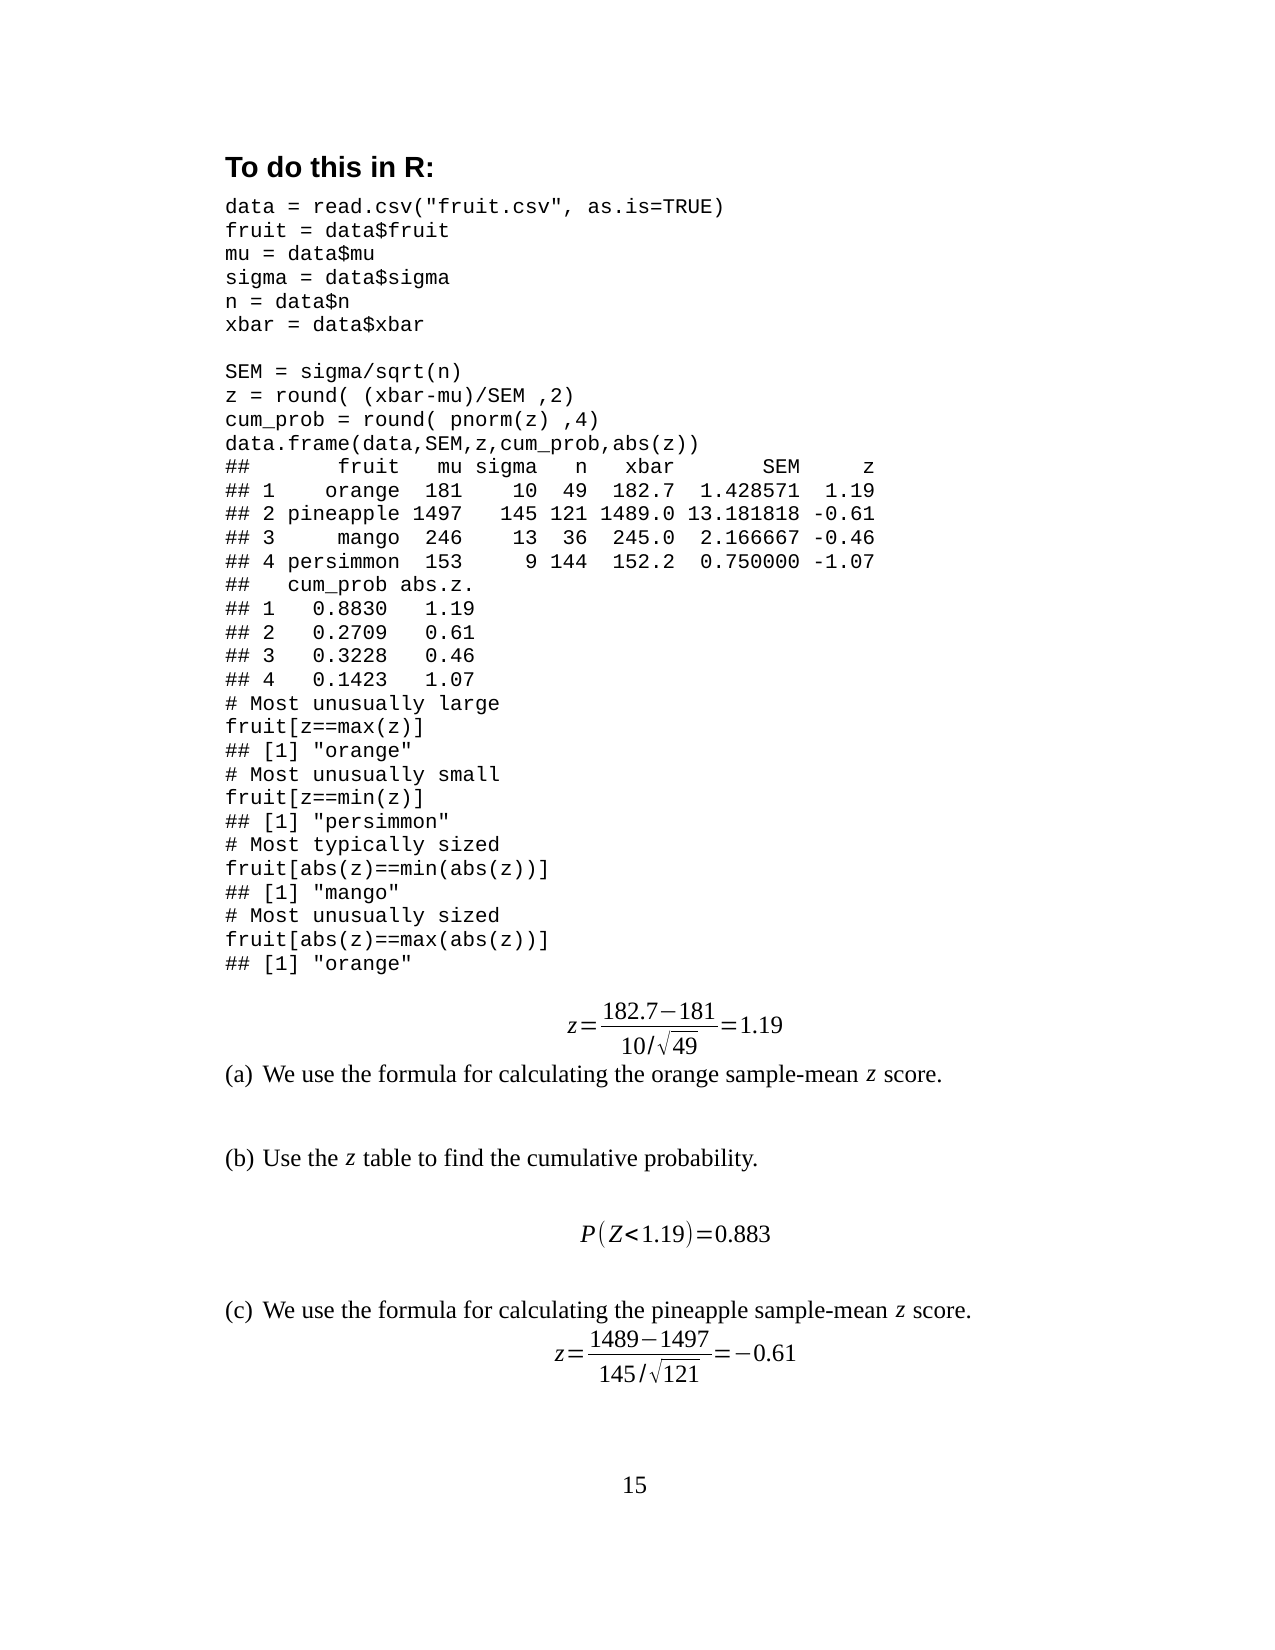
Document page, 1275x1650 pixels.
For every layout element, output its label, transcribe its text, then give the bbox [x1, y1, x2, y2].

list fruit[z==min(z)] [187, 787, 1125, 811]
list fruit[abs(z)==min(abs(z))] [187, 858, 1125, 882]
list ## [1] "persimmon" [187, 811, 1125, 834]
list # Most unusually small [187, 763, 1125, 787]
list fruit[z==max(z)] [187, 716, 1125, 740]
list ## [1] "orange" [187, 740, 1125, 763]
list # Most unusually sized [187, 905, 1125, 929]
list ## 4 0.1423 1.07 [187, 669, 1125, 693]
subtitle To do this in R: [187, 150, 1125, 183]
list ## 1 0.8830 1.19 [187, 598, 1125, 622]
list z = round( (xbar-mu)/SEM ,2) [187, 385, 1125, 409]
list ## 3 mango 246 13 36 245.0 2.166667 -0.46 [187, 527, 1125, 551]
list ## [1] "orange" [187, 953, 1125, 976]
list ## 3 0.3228 0.46 [187, 645, 1125, 669]
list SEM = sigma/sqrt(n) [187, 362, 1125, 385]
list n = data$n [187, 291, 1125, 314]
list xbar = data$xbar [187, 314, 1125, 338]
list sigma = data$sigma [187, 267, 1125, 291]
list fruit[abs(z)==max(abs(z))] [187, 929, 1125, 953]
list ## cum_prob abs.z. [187, 574, 1125, 598]
list ## 2 pineapple 1497 145 121 1489.0 13.181818 -0.61 [187, 503, 1125, 527]
list cum_prob = round( pnorm(z) ,4) [187, 409, 1125, 432]
list # Most typically sized [187, 834, 1125, 858]
list ## 4 persimmon 153 9 144 152.2 0.750000 -1.07 [187, 551, 1125, 574]
list ## 2 0.2709 0.61 [187, 622, 1125, 645]
list Use the table to find the cumulative probability. [225, 1143, 1125, 1172]
list We use the formula for calculating the orange sample-mean score. [225, 976, 1125, 1088]
list data.frame(data,SEM,z,cum_prob,abs(z)) [187, 432, 1125, 456]
list # Most unusually large [187, 693, 1125, 716]
list fruit = data$fruit [187, 220, 1125, 243]
list ## fruit mu sigma n xbar SEM z [187, 456, 1125, 480]
list ## 1 orange 181 10 49 182.7 1.428571 1.19 [187, 480, 1125, 503]
list We use the formula for calculating the pineapple sample-mean score. [225, 1295, 1125, 1324]
list data = read.csv("fruit.csv", as.is=TRUE) [187, 196, 1125, 220]
list mu = data$mu [187, 243, 1125, 267]
list ## [1] "mango" [187, 882, 1125, 905]
